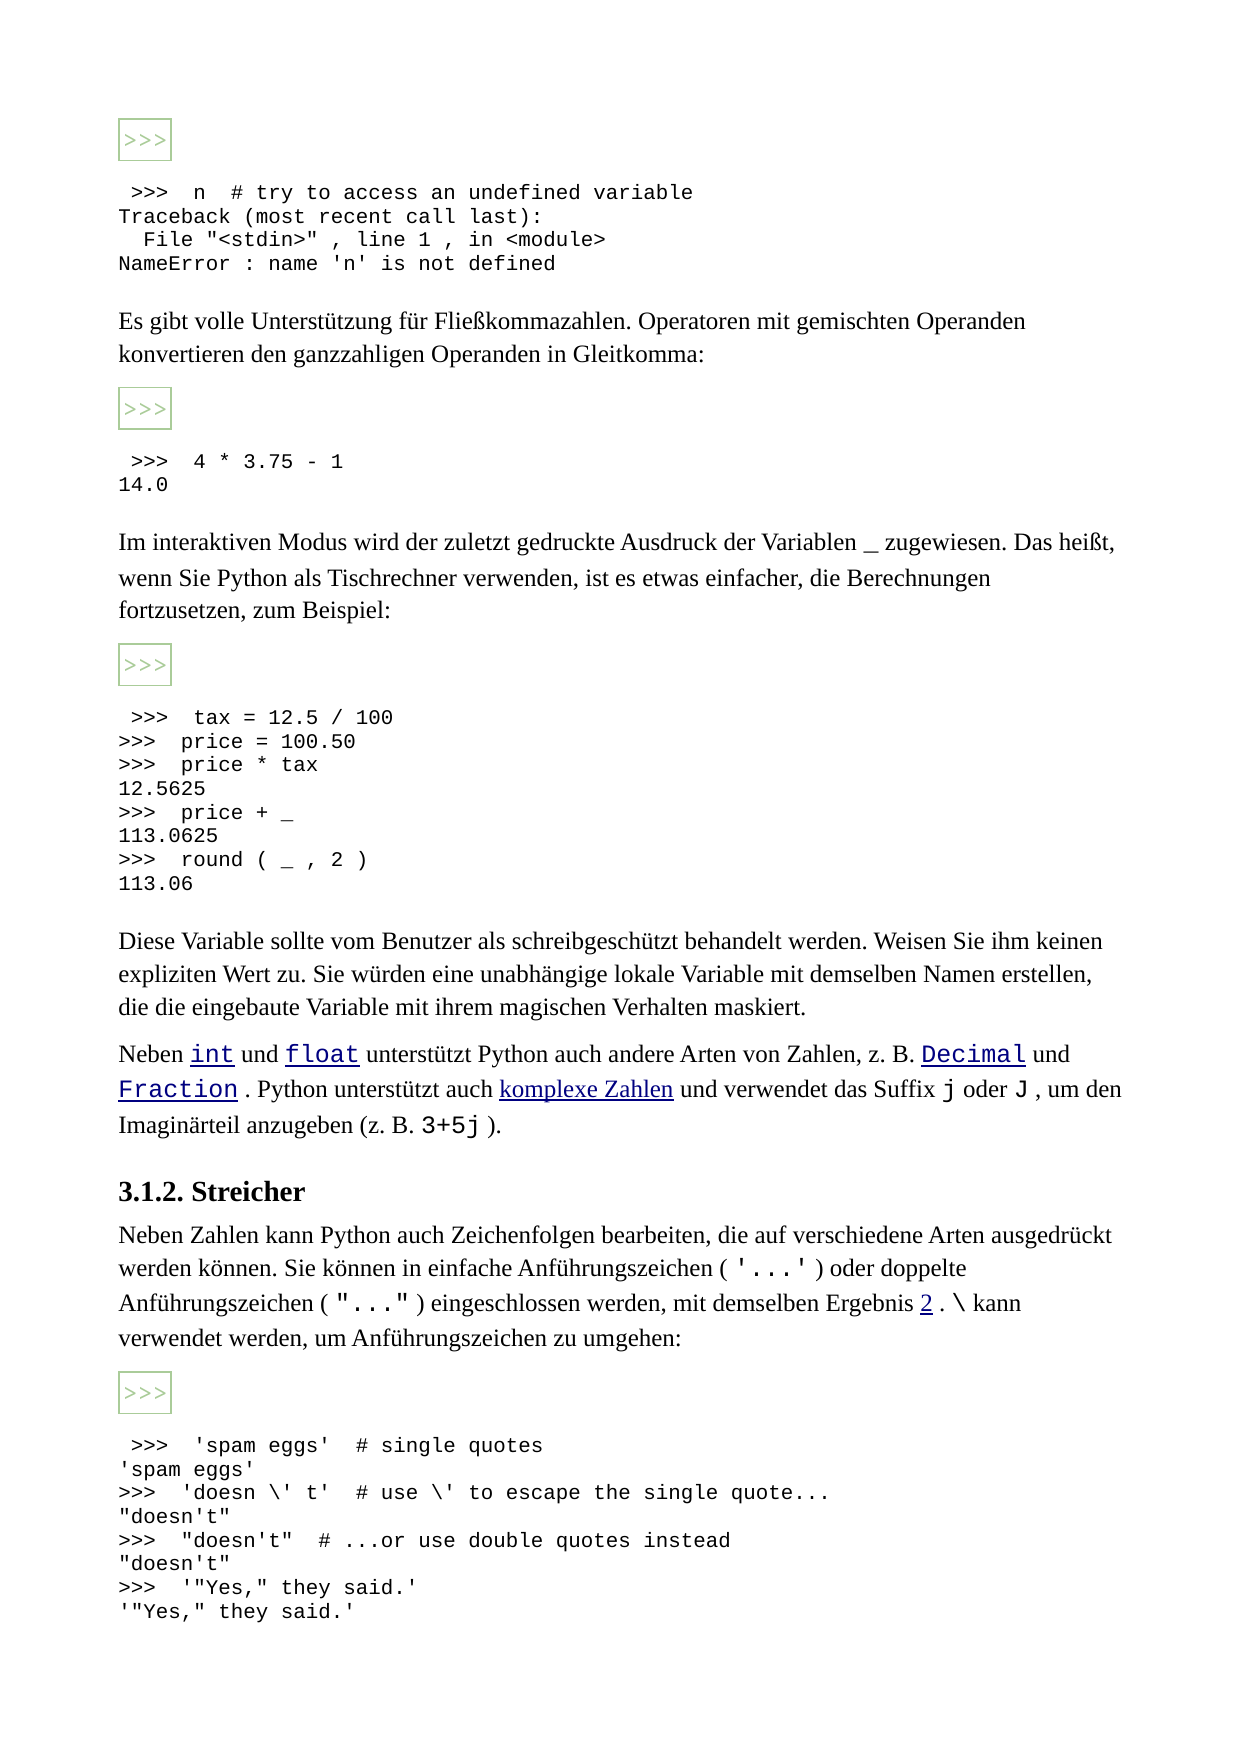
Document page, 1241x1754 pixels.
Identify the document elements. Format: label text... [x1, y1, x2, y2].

text >>> round ( _ , 2 ) [118, 849, 1122, 873]
text >>> price + _ [118, 802, 1122, 825]
text Es gibt volle Unterstützung für Fließkommazahlen. Operatoren mit gemischten Operanden konvertieren den ganzzahligen Operanden in Gleitkomma: [118, 306, 1122, 368]
text '"Yes," they said.' [118, 1601, 1122, 1624]
text [172, 643, 1122, 686]
text >>> price = 100.50 [118, 731, 1122, 754]
text >>> 'spam eggs' # single quotes [118, 1435, 1122, 1459]
subtitle 3.1.2. Streicher [118, 1174, 1122, 1208]
text Neben int und float unterstützt Python auch andere Arten von Zahlen, z. B. Decimal und Fraction . Python unterstützt auch komplexe Zahlen und verwendet das Suffix j oder J , um den Imaginärteil anzugeben (z. B. 3+5j ). [118, 1039, 1122, 1141]
text 113.06 [118, 873, 1122, 896]
text "doesn't" [118, 1506, 1122, 1530]
text >>> "doesn't" # ...or use double quotes instead [118, 1530, 1122, 1553]
text >>> [120, 645, 170, 685]
text NameError : name 'n' is not defined [118, 253, 1122, 277]
text Neben Zahlen kann Python auch Zeichenfolgen bearbeiten, die auf verschiedene Arten ausgedrückt werden können. Sie können in einfache Anführungszeichen ( '...' ) oder doppelte Anführungszeichen ( "..." ) eingeschlossen werden, mit demselben Ergebnis 2 . \ kann verwendet werden, um Anführungszeichen zu umgehen: [118, 1220, 1122, 1352]
text File "<stdin>" , line 1 , in <module> [118, 229, 1122, 253]
text [172, 387, 1122, 430]
text Diese Variable sollte vom Benutzer als schreibgeschützt behandelt werden. Weisen Sie ihm keinen expliziten Wert zu. Sie würden eine unabhängige lokale Variable mit demselben Namen erstellen, die die eingebaute Variable mit ihrem magischen Verhalten maskiert. [118, 926, 1122, 1021]
text >>> [120, 388, 170, 428]
text >>> '"Yes," they said.' [118, 1577, 1122, 1601]
text >>> [120, 120, 170, 160]
text Traceback (most recent call last): [118, 206, 1122, 229]
text [172, 118, 1122, 161]
text >>> tax = 12.5 / 100 [118, 707, 1122, 731]
text "doesn't" [118, 1553, 1122, 1577]
text Im interaktiven Modus wird der zuletzt gedruckte Ausdruck der Variablen _ zugewiesen. Das heißt, wenn Sie Python als Tischrechner verwenden, ist es etwas einfacher, die Berechnungen fortzusetzen, zum Beispiel: [118, 527, 1122, 624]
text >>> 'doesn \' t' # use \' to escape the single quote... [118, 1482, 1122, 1506]
text 14.0 [118, 474, 1122, 498]
text >>> [120, 1373, 170, 1413]
text >>> 4 * 3.75 - 1 [118, 451, 1122, 474]
text >>> price * tax [118, 754, 1122, 778]
text 113.0625 [118, 825, 1122, 849]
text 12.5625 [118, 778, 1122, 802]
text [172, 1371, 1122, 1414]
text >>> n # try to access an undefined variable [118, 182, 1122, 206]
text 'spam eggs' [118, 1459, 1122, 1482]
